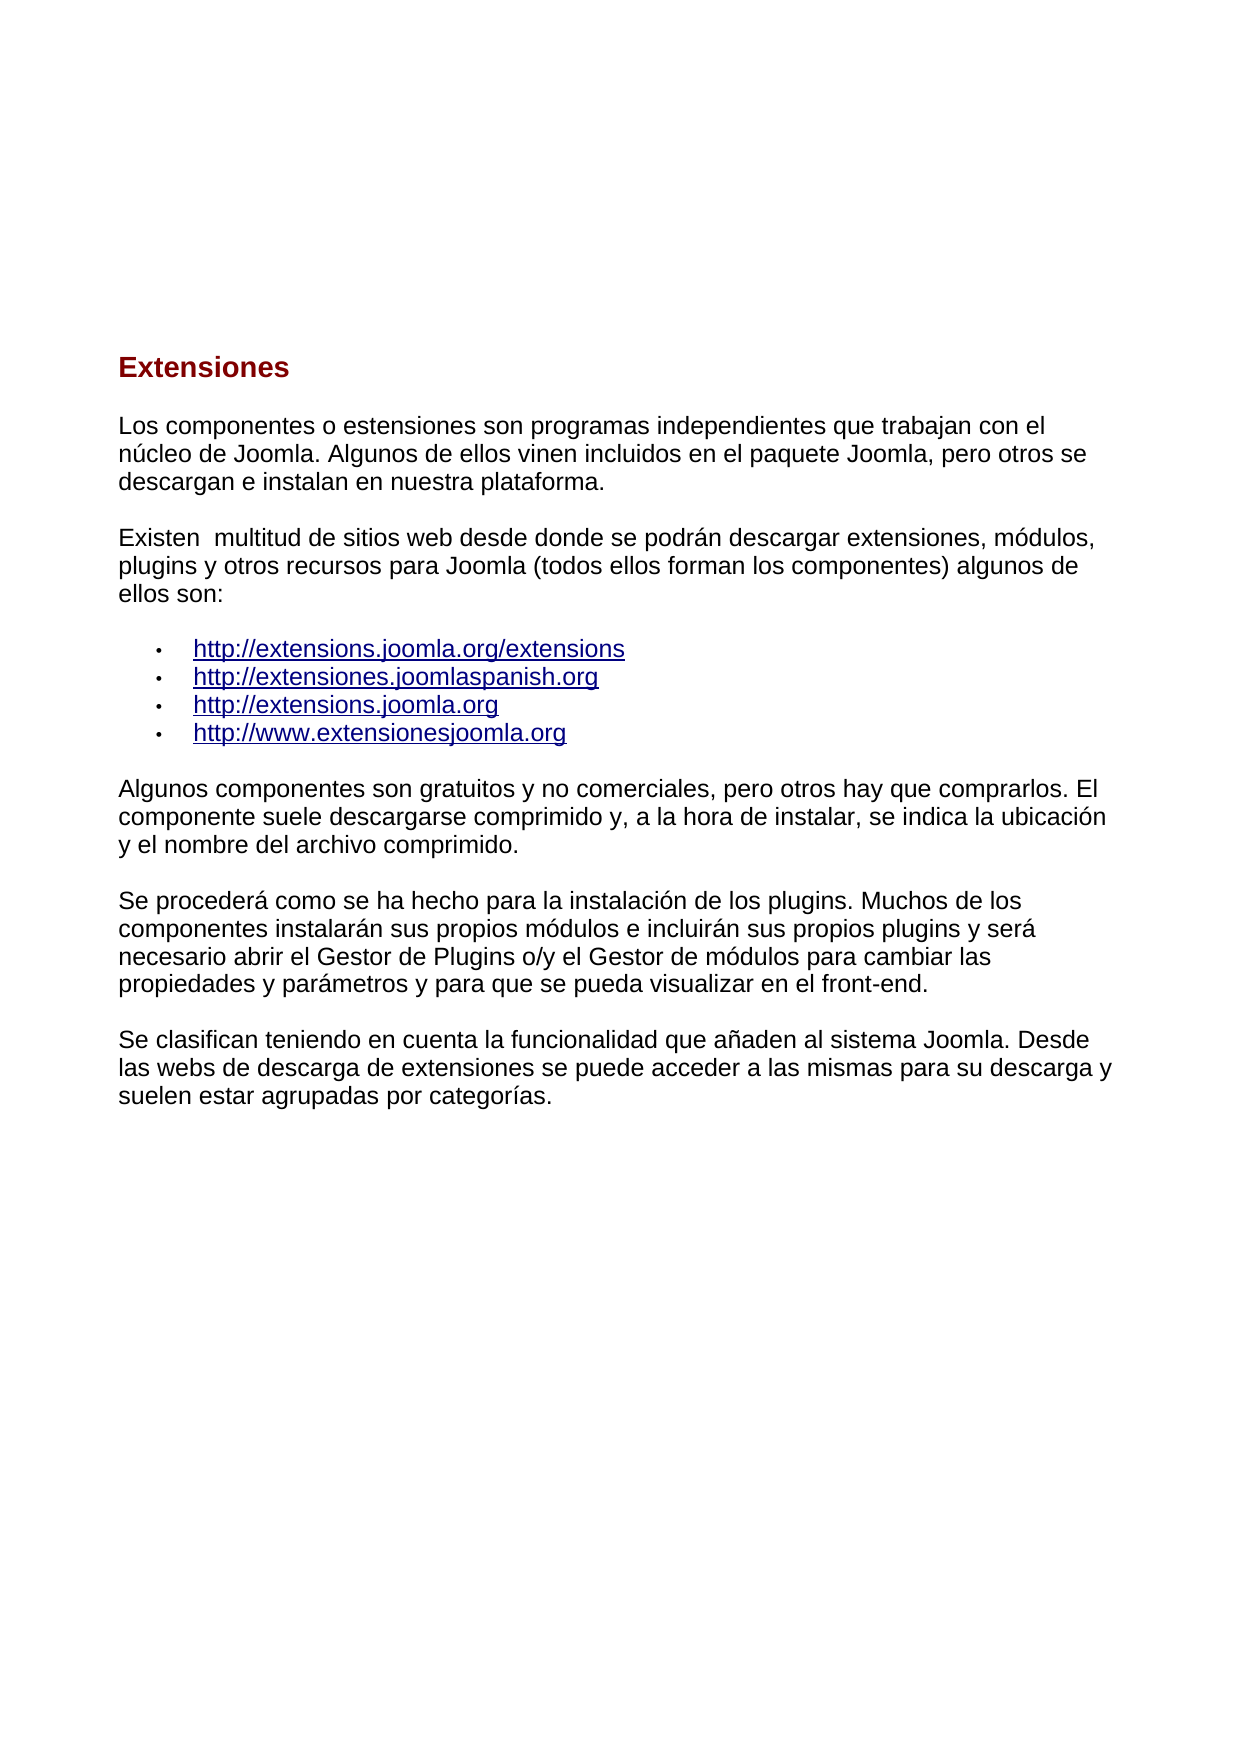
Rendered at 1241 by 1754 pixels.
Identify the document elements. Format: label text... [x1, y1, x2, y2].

text Se clasifican teniendo en cuenta la funcionalidad que añaden al sistema Joomla. Desde las webs de descarga de extensiones se puede acceder a las mismas para su descarga y suelen estar agrupadas por categorías. [118, 1026, 1122, 1110]
list http://www.extensionesjoomla.org [156, 719, 1122, 747]
text Los componentes o estensiones son programas independientes que trabajan con el núcleo de Joomla. Algunos de ellos vinen incluidos en el paquete Joomla, pero otros se descargan e instalan en nuestra plataforma. [118, 412, 1122, 496]
text Existen multitud de sitios web desde donde se podrán descargar extensiones, módulos, plugins y otros recursos para Joomla (todos ellos forman los componentes) algunos de ellos son: [118, 523, 1122, 607]
subtitle Extensiones [118, 351, 1122, 384]
text Se procederá como se ha hecho para la instalación de los plugins. Muchos de los componentes instalarán sus propios módulos e incluirán sus propios plugins y será necesario abrir el Gestor de Plugins o/y el Gestor de módulos para cambiar las propiedades y parámetros y para que se pueda visualizar en el front-end. [118, 886, 1122, 998]
text Algunos componentes son gratuitos y no comerciales, pero otros hay que comprarlos. El componente suele descargarse comprimido y, a la hora de instalar, se indica la ubicación y el nombre del archivo comprimido. [118, 775, 1122, 858]
list http://extensiones.joomlaspanish.org [156, 663, 1122, 691]
list http://extensions.joomla.org [156, 691, 1122, 719]
list http://extensions.joomla.org/extensions [156, 635, 1122, 663]
